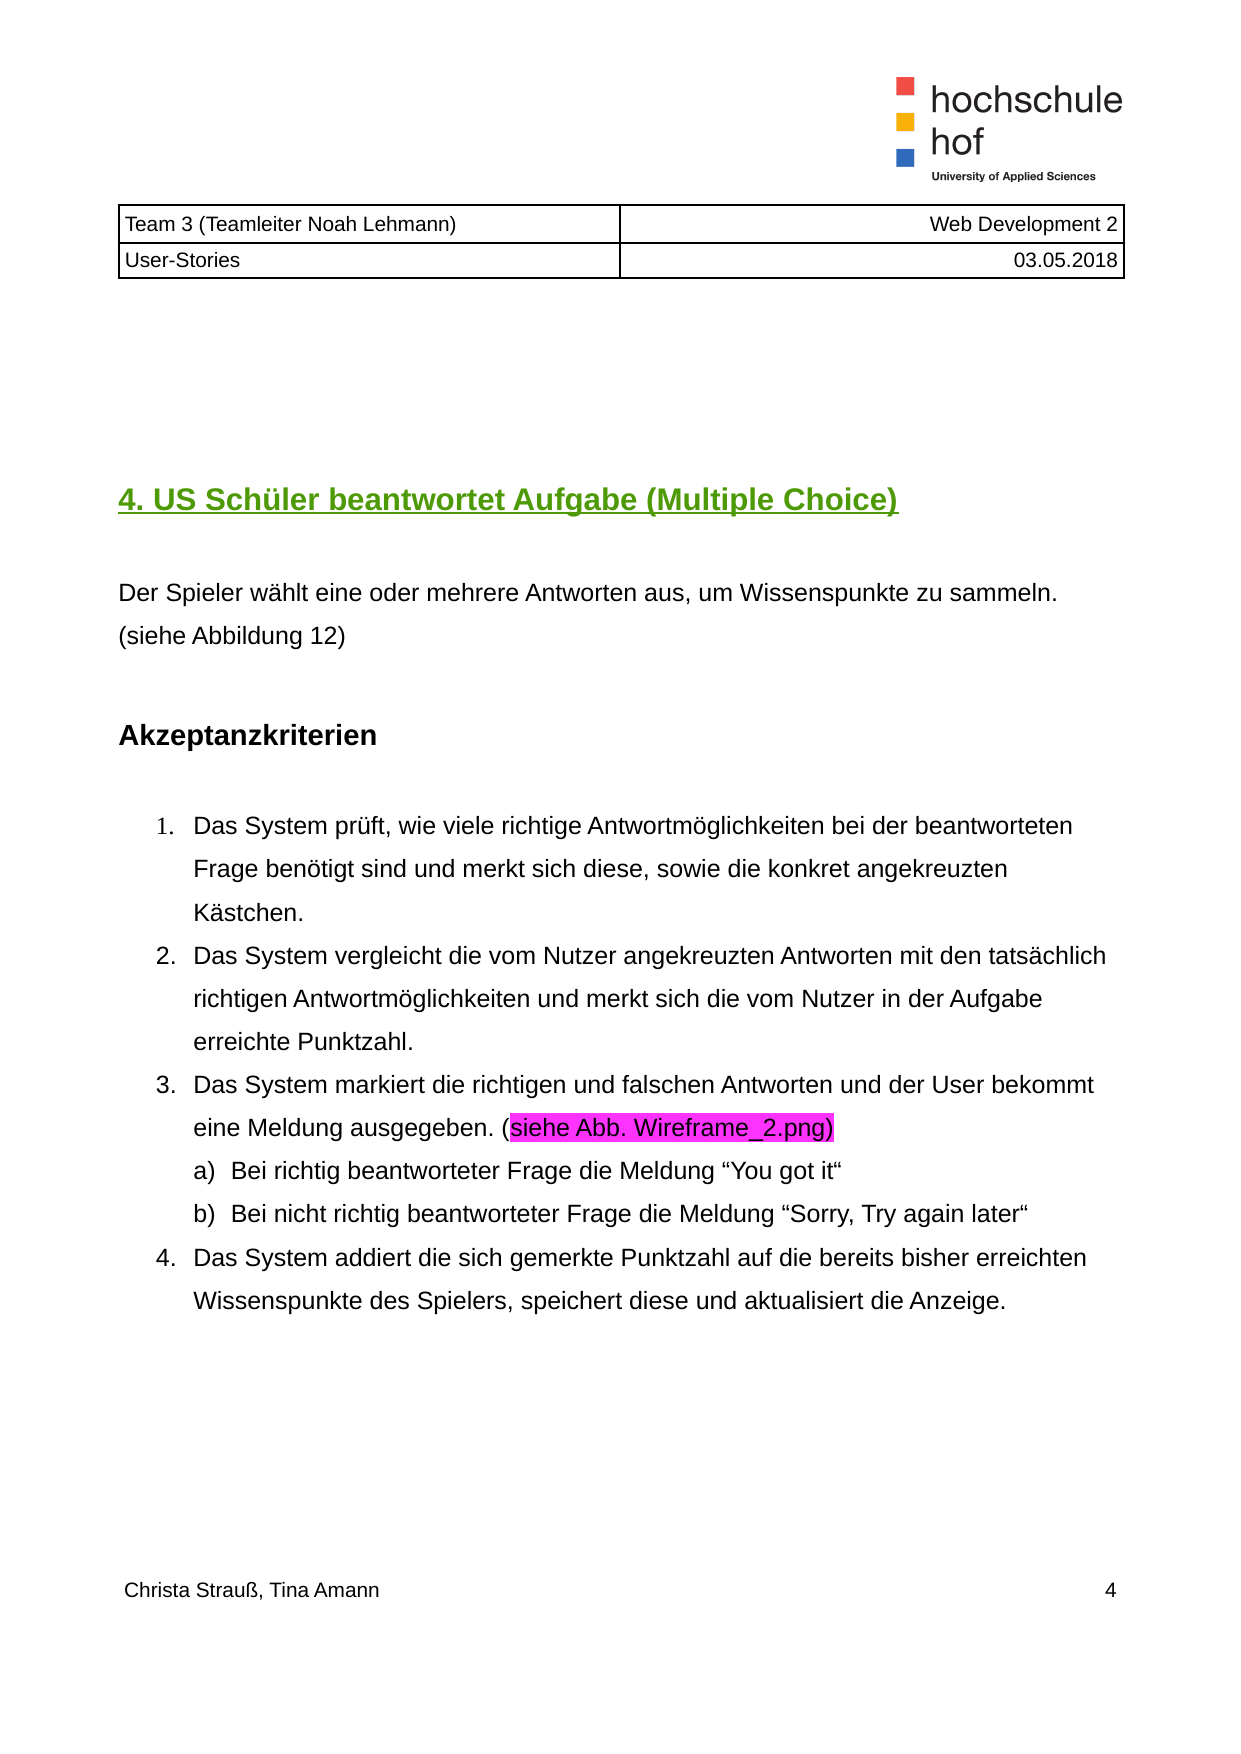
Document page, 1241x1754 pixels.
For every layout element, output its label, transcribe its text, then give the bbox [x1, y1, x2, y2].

list Das System prüft, wie viele richtige Antwortmöglichkeiten bei der beantworteten Frage benötigt sind und merkt sich diese, sowie die konkret angekreuzten Kästchen. [156, 811, 1122, 926]
text 4. US Schüler beantwortet Aufgabe (Multiple Choice) [118, 481, 1122, 517]
list Das System vergleicht die vom Nutzer angekreuzten Antworten mit den tatsächlich richtigen Antwortmöglichkeiten und merkt sich die vom Nutzer in der Aufgabe erreichte Punktzahl. [156, 941, 1122, 1056]
list Das System addiert die sich gemerkte Punktzahl auf die bereits bisher erreichten Wissenspunkte des Spielers, speichert diese und aktualisiert die Anzeige. [156, 1242, 1122, 1314]
picture [896, 77, 1122, 182]
list Bei richtig beantworteter Frage die Meldung “You got it“ [193, 1156, 1122, 1185]
text Akzeptanzkriterien [118, 718, 1122, 751]
list Bei nicht richtig beantworteter Frage die Meldung “Sorry, Try again later“ [193, 1199, 1122, 1228]
text Der Spieler wählt eine oder mehrere Antworten aus, um Wissenspunkte zu sammeln. (siehe Abbildung 12) [118, 578, 1122, 649]
list Das System markiert die richtigen und falschen Antworten und der User bekommt eine Meldung ausgegeben. (siehe Abb. Wireframe_2.png) [156, 1070, 1122, 1142]
